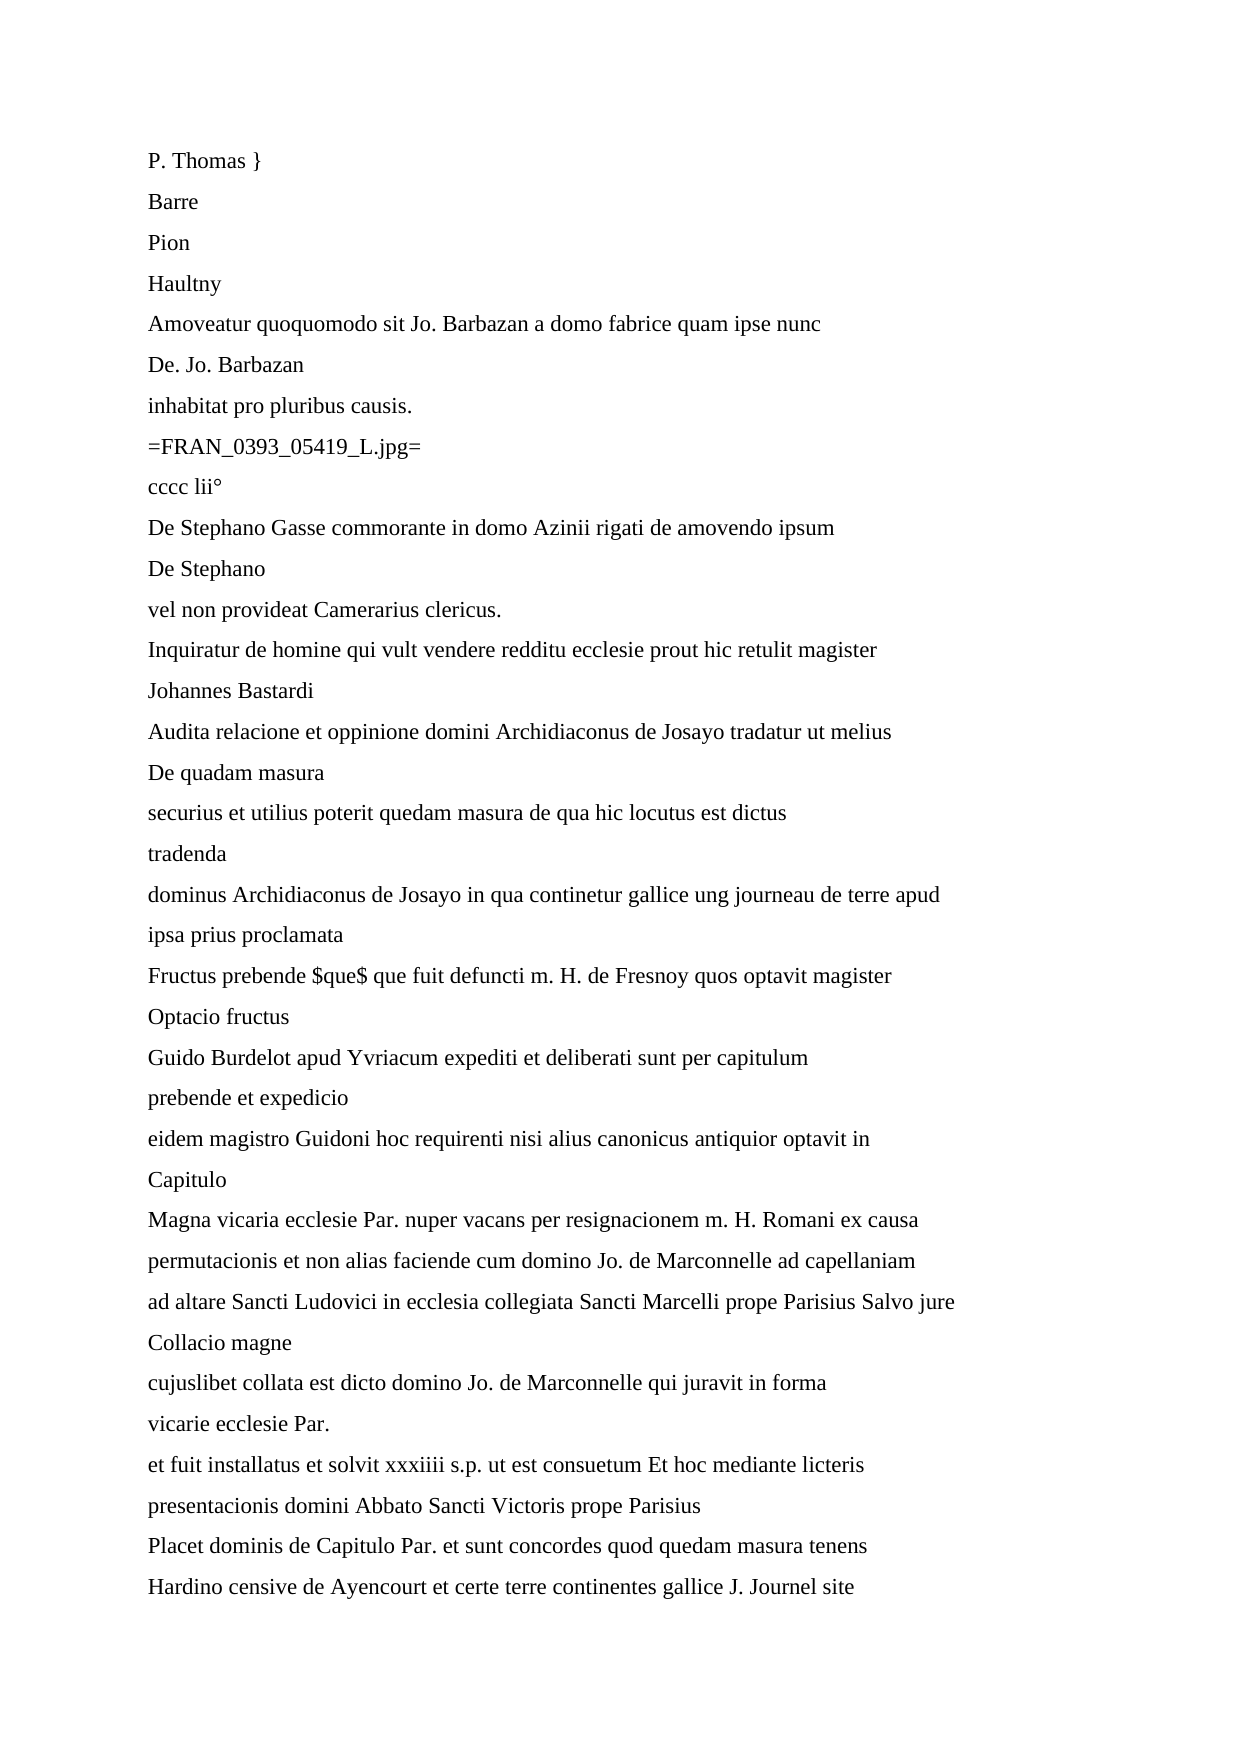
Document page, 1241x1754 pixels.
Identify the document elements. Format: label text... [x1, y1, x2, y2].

text De quadam masura [148, 758, 1093, 785]
text Hardino censive de Ayencourt et certe terre continentes gallice J. Journel site [148, 1573, 1093, 1599]
text P. Thomas } [148, 148, 1093, 174]
text ad altare Sancti Ludovici in ecclesia collegiata Sancti Marcelli prope Parisius Salvo jure [148, 1288, 1093, 1314]
text Guido Burdelot apud Yvriacum expediti et deliberati sunt per capitulum [148, 1044, 1093, 1070]
text cujuslibet collata est dicto domino Jo. de Marconnelle qui juravit in forma [148, 1369, 1093, 1396]
text eidem magistro Guidoni hoc requirenti nisi alius canonicus antiquior optavit in [148, 1125, 1093, 1151]
text dominus Archidiaconus de Josayo in qua continetur gallice ung journeau de terre apud [148, 881, 1093, 907]
text Fructus prebende $que$ que fuit defuncti m. H. de Fresnoy quos optavit magister [148, 962, 1093, 988]
text Collacio magne [148, 1329, 1093, 1355]
text Johannes Bastardi [148, 677, 1093, 703]
text Magna vicaria ecclesie Par. nuper vacans per resignacionem m. H. Romani ex causa [148, 1207, 1093, 1233]
text ipsa prius proclamata [148, 921, 1093, 948]
text vicarie ecclesie Par. [148, 1410, 1093, 1437]
text Inquiratur de homine qui vult vendere redditu ecclesie prout hic retulit magister [148, 636, 1093, 663]
text Pion [148, 229, 1093, 255]
text Audita relacione et oppinione domini Archidiaconus de Josayo tradatur ut melius [148, 718, 1093, 744]
text presentacionis domini Abbato Sancti Victoris prope Parisius [148, 1492, 1093, 1518]
text De Stephano Gasse commorante in domo Azinii rigati de amovendo ipsum [148, 514, 1093, 541]
text cccc lii° [148, 473, 1093, 500]
text De. Jo. Barbazan [148, 351, 1093, 378]
text =FRAN_0393_05419_L.jpg= [148, 433, 1093, 459]
text inhabitat pro pluribus causis. [148, 392, 1093, 418]
text securius et utilius poterit quedam masura de qua hic locutus est dictus [148, 799, 1093, 826]
text prebende et expedicio [148, 1084, 1093, 1111]
text Optacio fructus [148, 1003, 1093, 1029]
text Barre [148, 188, 1093, 215]
text permutacionis et non alias faciende cum domino Jo. de Marconnelle ad capellaniam [148, 1247, 1093, 1274]
text Haultny [148, 270, 1093, 296]
text tradenda [148, 840, 1093, 866]
text et fuit installatus et solvit xxxiiii s.p. ut est consuetum Et hoc mediante licteris [148, 1451, 1093, 1477]
text Capitulo [148, 1166, 1093, 1192]
text Placet dominis de Capitulo Par. et sunt concordes quod quedam masura tenens [148, 1532, 1093, 1559]
text De Stephano [148, 555, 1093, 581]
text Amoveatur quoquomodo sit Jo. Barbazan a domo fabrice quam ipse nunc [148, 311, 1093, 337]
text vel non provideat Camerarius clericus. [148, 596, 1093, 622]
